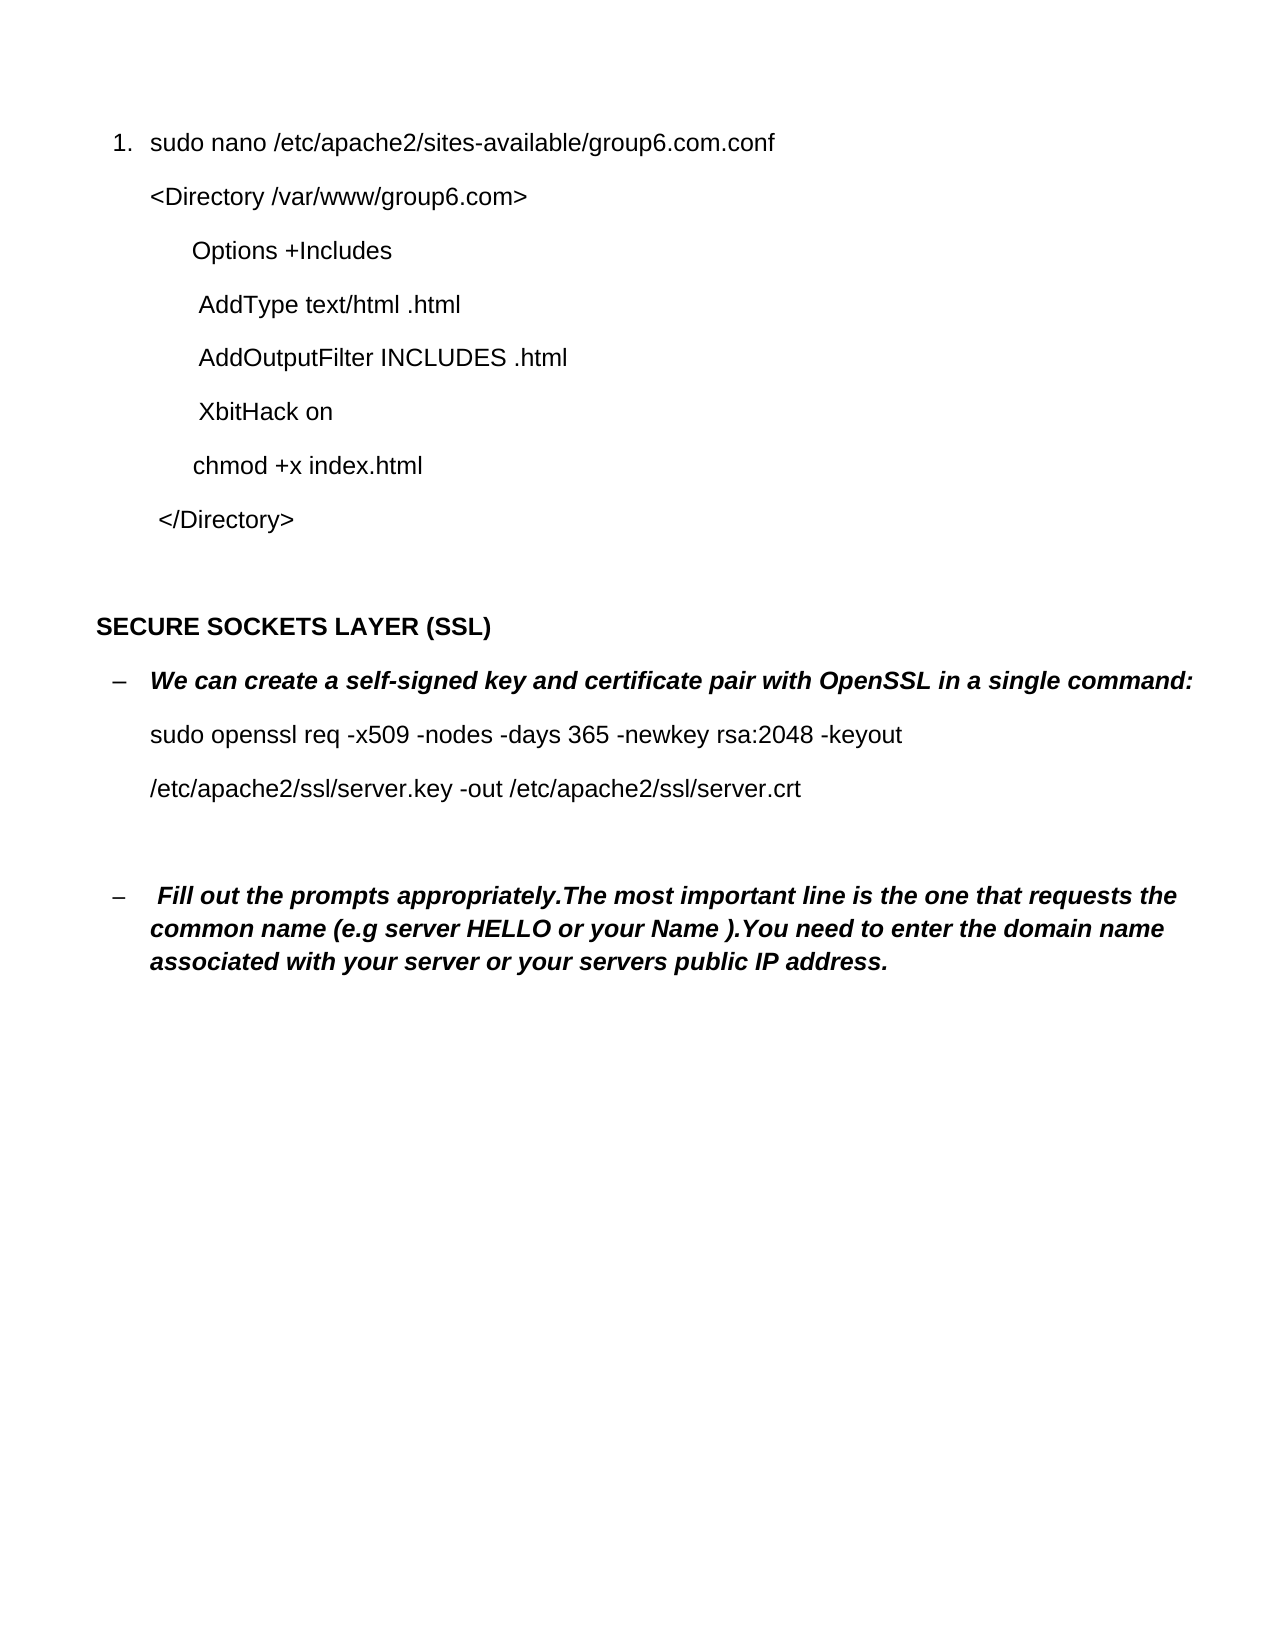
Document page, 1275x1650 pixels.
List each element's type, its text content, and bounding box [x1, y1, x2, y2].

text </Directory> [75, 505, 1200, 534]
list XbitHack on [112, 397, 1200, 426]
list We can create a self-signed key and certificate pair with OpenSSL in a single command: [112, 666, 1200, 694]
list sudo nano /etc/apache2/sites-available/group6.com.conf [112, 128, 1200, 157]
text SECURE SOCKETS LAYER (SSL) [75, 612, 1200, 641]
list sudo openssl req -x509 -nodes -days 365 -newkey rsa:2048 -keyout [112, 720, 1200, 748]
text chmod +x index.html [75, 451, 1200, 480]
list AddType text/html .html [112, 289, 1200, 318]
list /etc/apache2/ssl/server.key -out /etc/apache2/ssl/server.crt [112, 773, 1200, 802]
list Fill out the prompts appropriately.The most important line is the one that requests the common name (e.g server HELLO or your Name ).You need to enter the domain name associated with your server or your servers public IP address. [112, 881, 1200, 976]
list AddOutputFilter INCLUDES .html [112, 343, 1200, 372]
list <Directory /var/www/group6.com> [112, 182, 1200, 211]
list Options +Includes [112, 236, 1200, 264]
